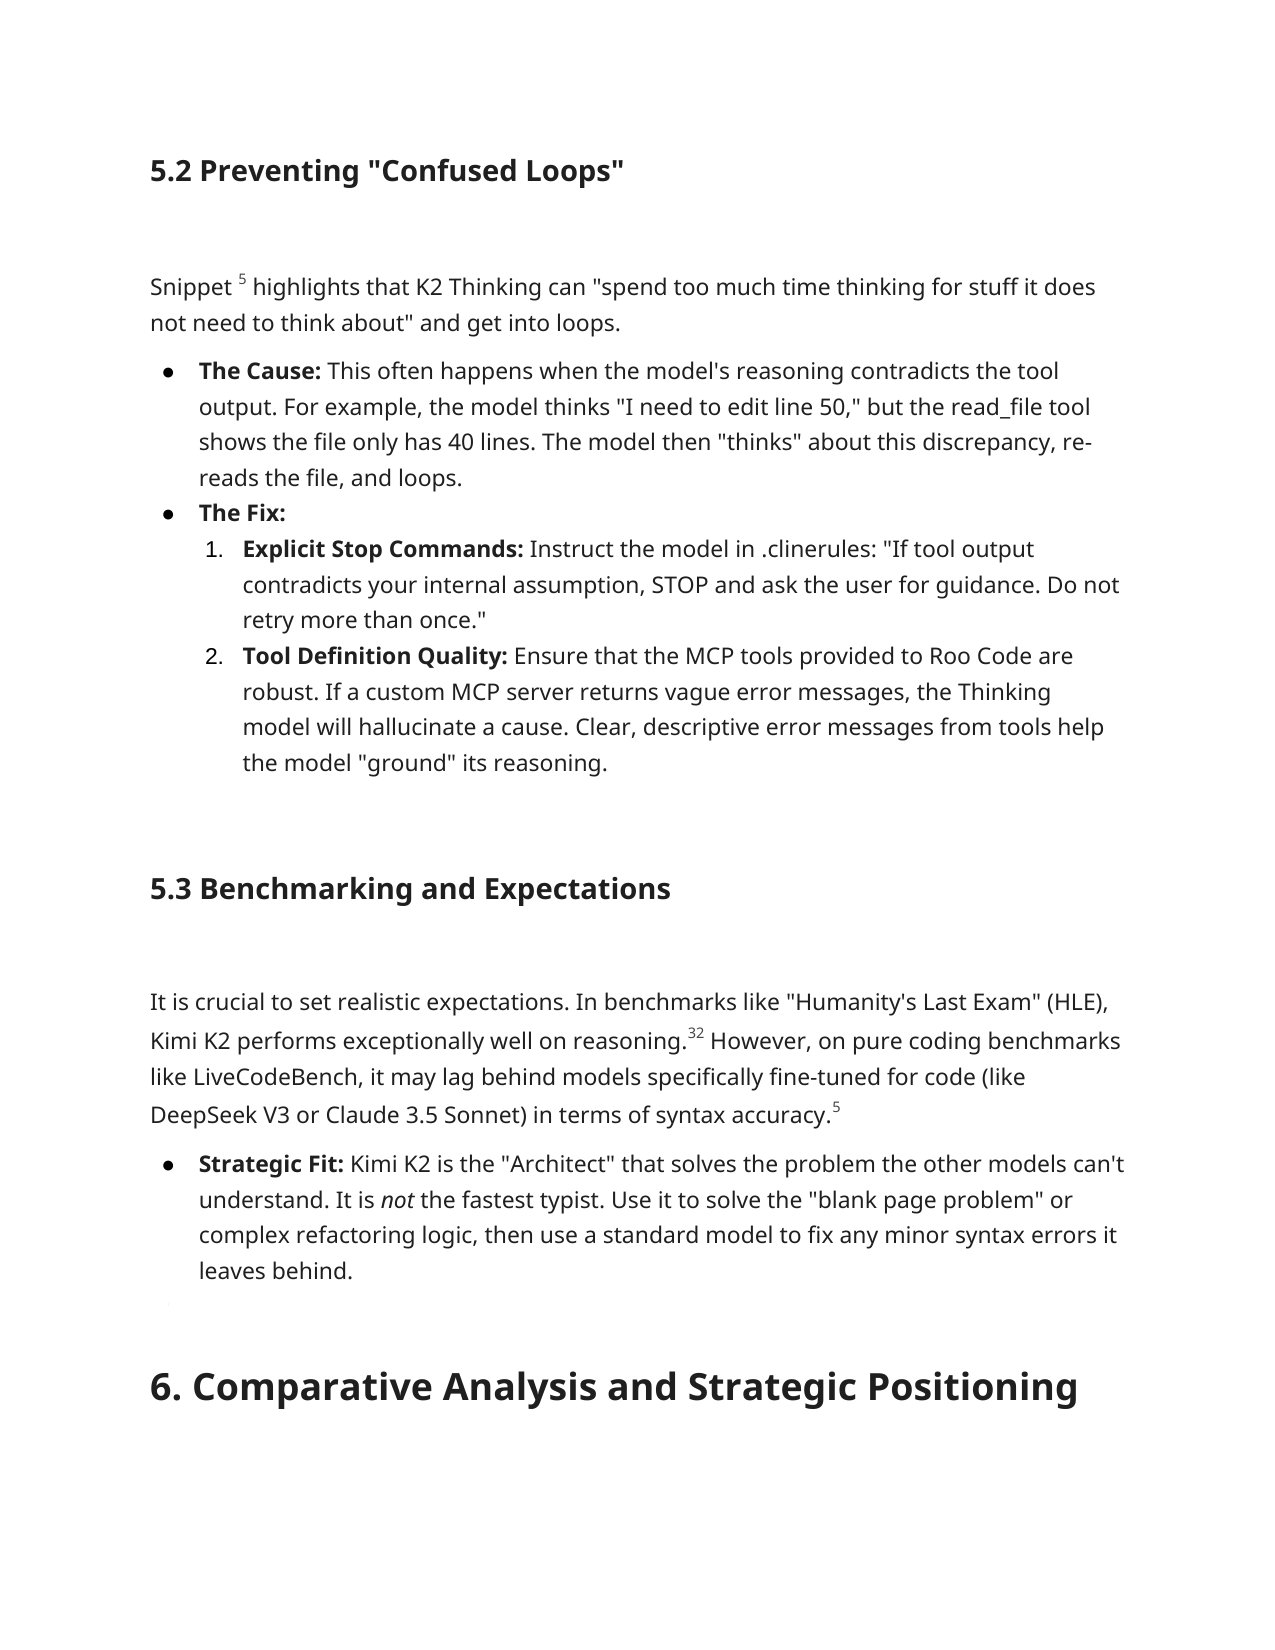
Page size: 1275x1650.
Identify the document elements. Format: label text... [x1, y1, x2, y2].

text It is crucial to set realistic expectations. In benchmarks like "Humanity's Last Exam" (HLE), Kimi K2 performs exceptionally well on reasoning.32 However, on pure coding benchmarks like LiveCodeBench, it may lag behind models specifically fine-tuned for code (like DeepSeek V3 or Claude 3.5 Sonnet) in terms of syntax accuracy.5 [150, 986, 1125, 1131]
subtitle 5.3 Benchmarking and Expectations [150, 868, 1125, 908]
list The Fix: [161, 497, 1125, 529]
subtitle 5.2 Preventing "Confused Loops" [150, 150, 1125, 190]
list Strategic Fit: Kimi K2 is the "Architect" that solves the problem the other models can't understand. It is not the fastest typist. Use it to solve the "blank page problem" or complex refactoring logic, then use a standard model to fix any minor syntax errors it leaves behind. [161, 1148, 1125, 1286]
list The Cause: This often happens when the model's reasoning contradicts the tool output. For example, the model thinks "I need to edit line 50," but the read_file tool shows the file only has 40 lines. The model then "thinks" about this discrepancy, re-reads the file, and loops. [161, 355, 1125, 493]
subtitle 6. Comparative Analysis and Strategic Positioning [150, 1360, 1125, 1411]
list Tool Definition Quality: Ensure that the MCP tools provided to Roo Code are robust. If a custom MCP server returns vague error messages, the Thinking model will hallucinate a cause. Clear, descriptive error messages from tools help the model "ground" its reasoning. [205, 640, 1125, 778]
list Explicit Stop Commands: Instruct the model in .clinerules: "If tool output contradicts your internal assumption, STOP and ask the user for guidance. Do not retry more than once." [205, 533, 1125, 636]
text Snippet 5 highlights that K2 Thinking can "spend too much time thinking for stuff it does not need to think about" and get into loops. [150, 268, 1125, 338]
